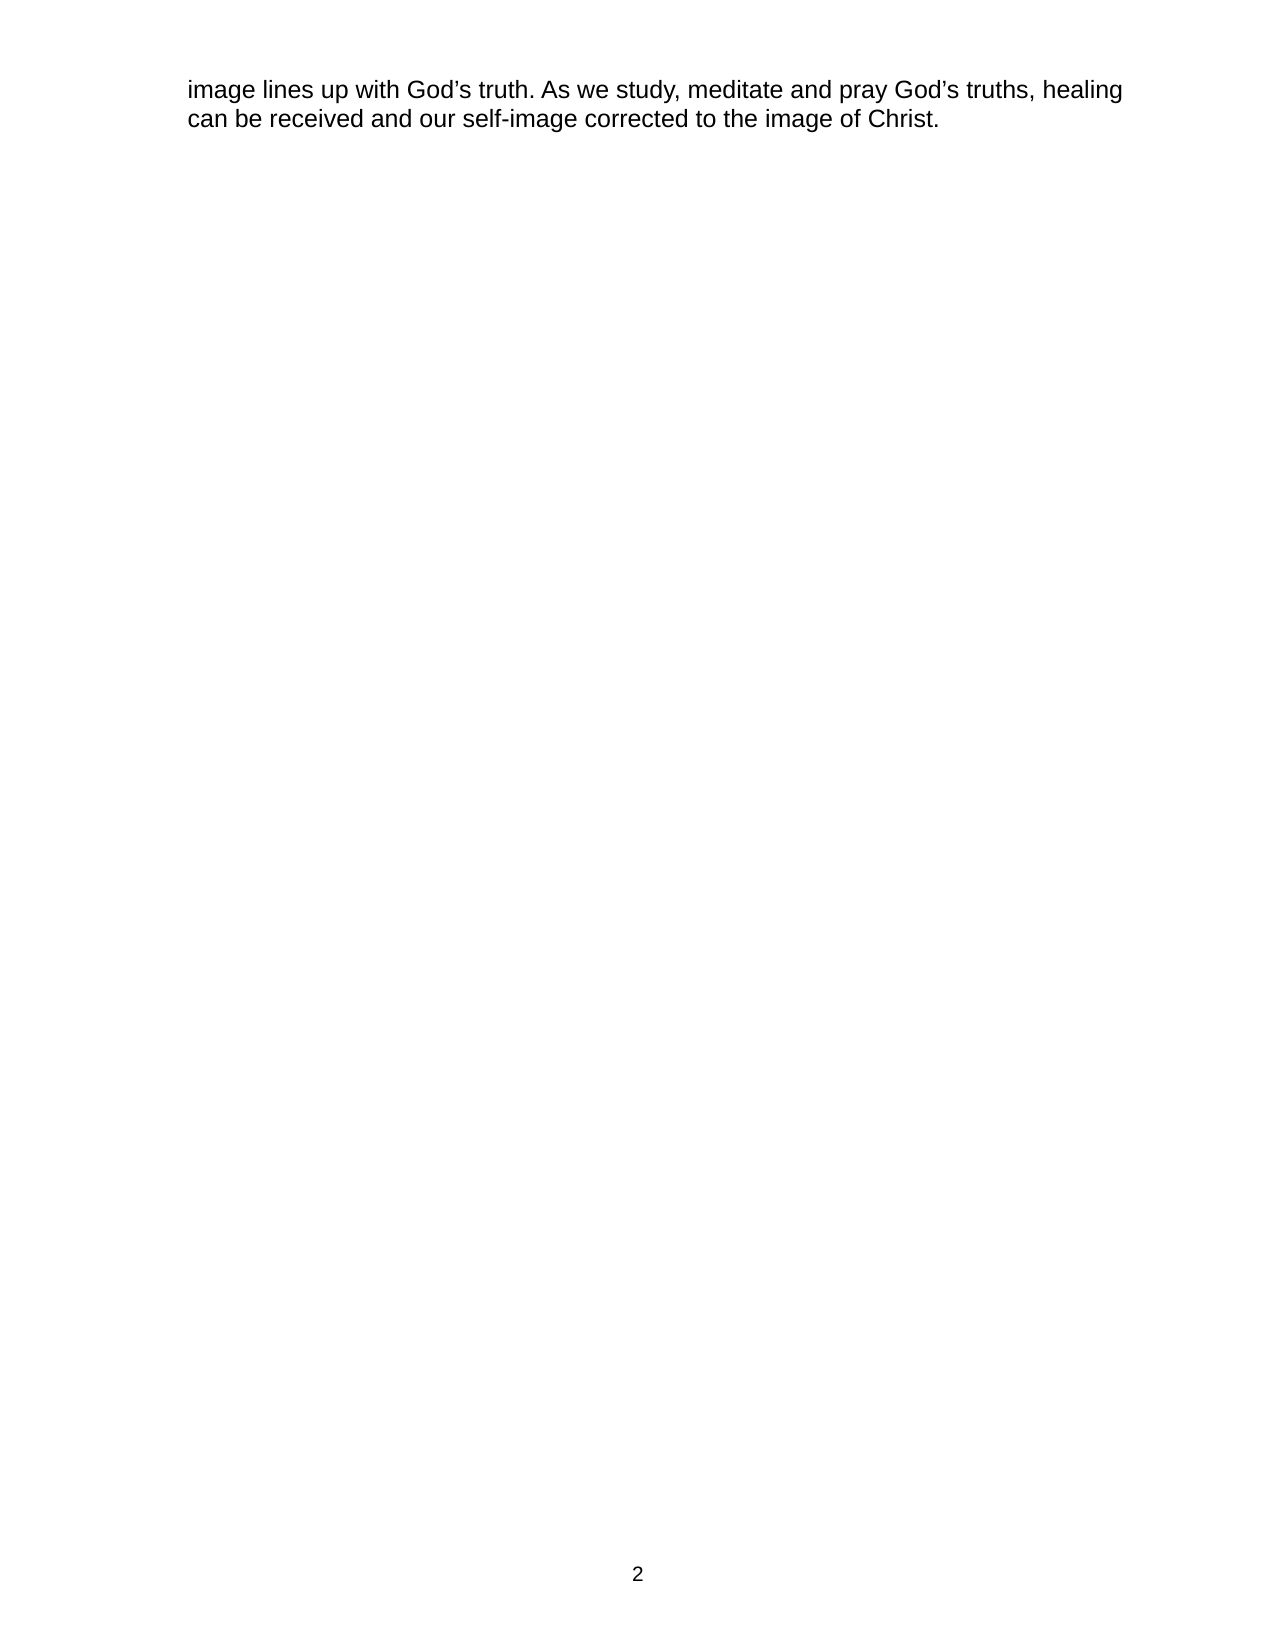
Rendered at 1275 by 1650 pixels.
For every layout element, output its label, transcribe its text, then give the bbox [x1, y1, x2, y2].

text image lines up with God’s truth. As we study, meditate and pray God’s truths, healing can be received and our self-image corrected to the image of Christ. [187, 75, 1125, 132]
